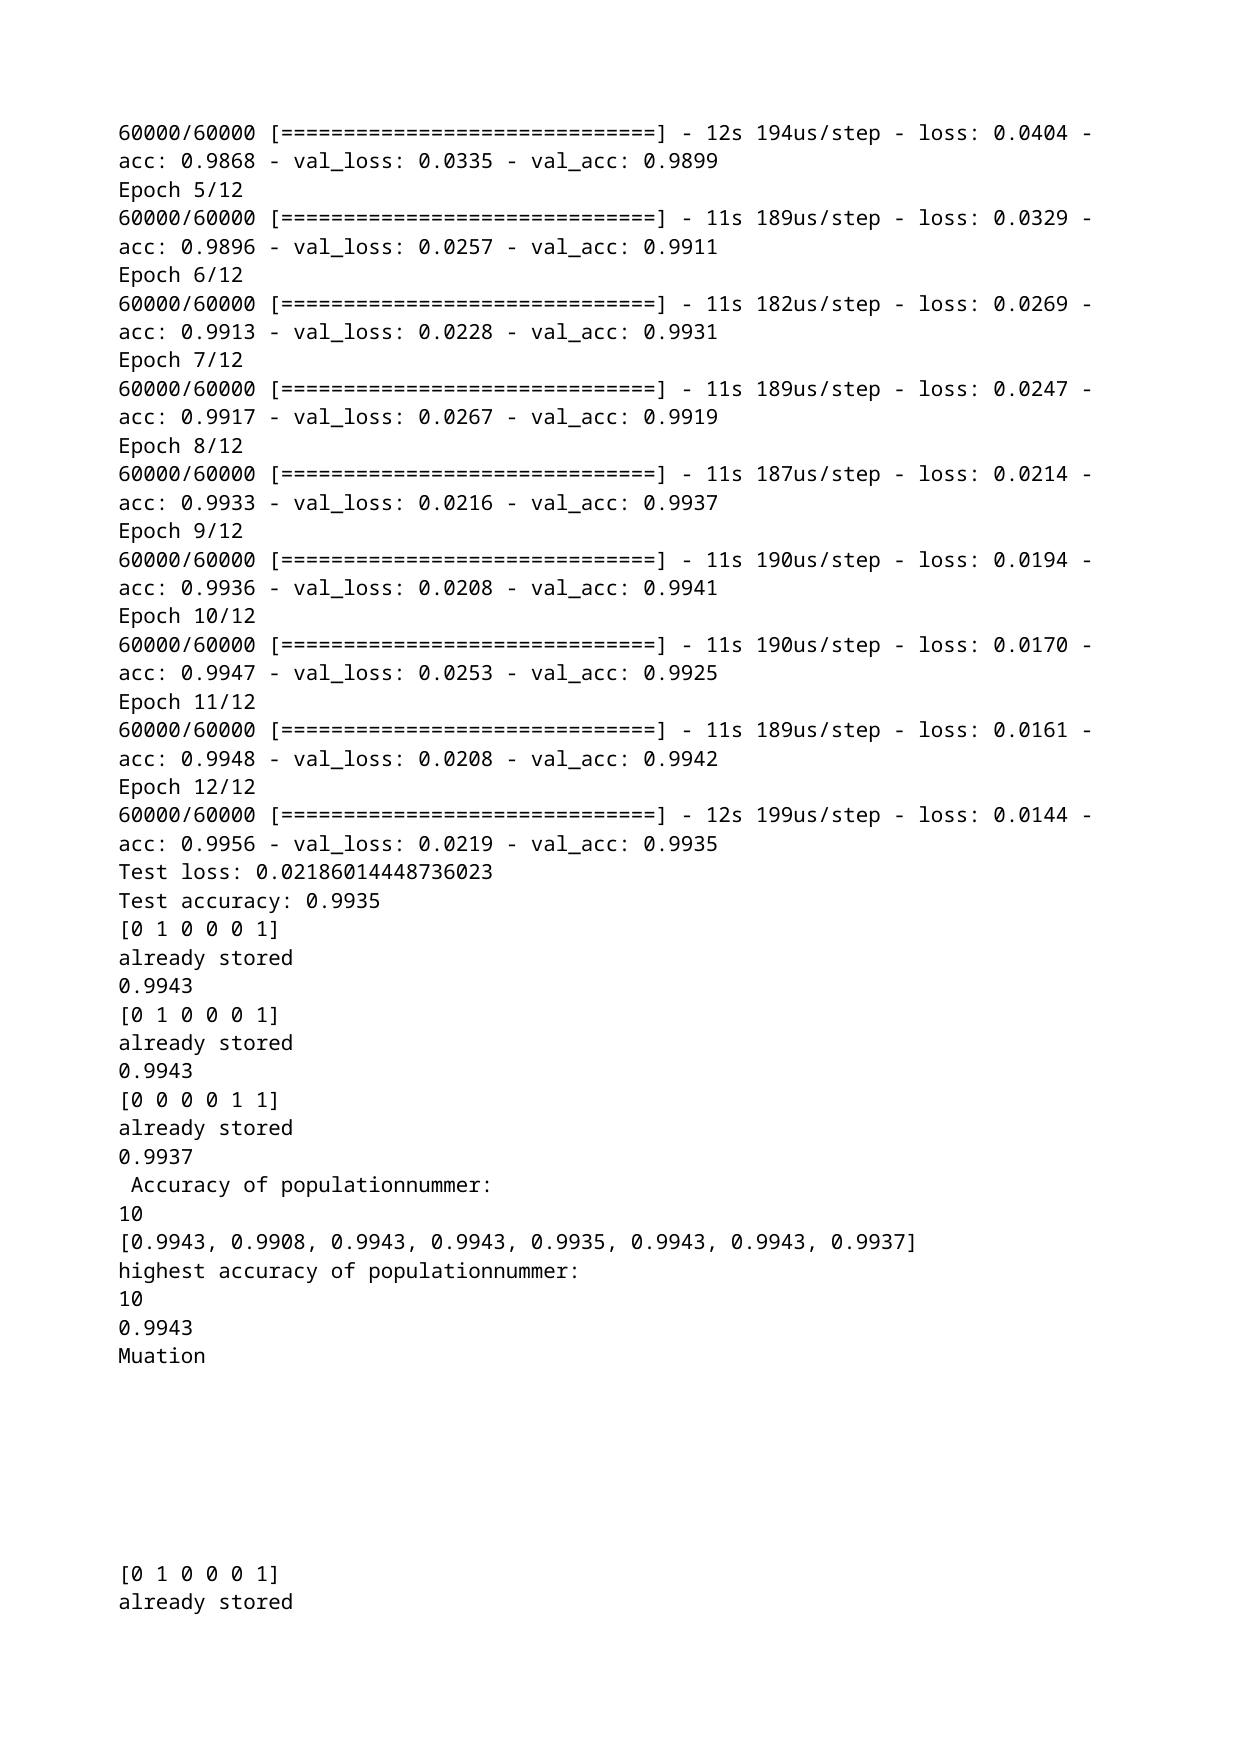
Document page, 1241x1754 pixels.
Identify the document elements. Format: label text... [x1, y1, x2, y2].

text Muation [118, 1341, 1122, 1369]
text already stored [118, 1028, 1122, 1057]
text Epoch 12/12 [118, 772, 1122, 801]
text 60000/60000 [==============================] - 11s 189us/step - loss: 0.0329 - acc: 0.9896 - val_loss: 0.0257 - val_acc: 0.9911 [118, 203, 1122, 260]
text 0.9937 [118, 1142, 1122, 1170]
text 60000/60000 [==============================] - 11s 190us/step - loss: 0.0170 - acc: 0.9947 - val_loss: 0.0253 - val_acc: 0.9925 [118, 630, 1122, 687]
text 60000/60000 [==============================] - 11s 189us/step - loss: 0.0247 - acc: 0.9917 - val_loss: 0.0267 - val_acc: 0.9919 [118, 374, 1122, 431]
text Epoch 11/12 [118, 687, 1122, 715]
text 0.9943 [118, 1057, 1122, 1085]
text 60000/60000 [==============================] - 11s 190us/step - loss: 0.0194 - acc: 0.9936 - val_loss: 0.0208 - val_acc: 0.9941 [118, 545, 1122, 602]
text Epoch 6/12 [118, 260, 1122, 289]
text [0 1 0 0 0 1] [118, 1000, 1122, 1028]
text Epoch 5/12 [118, 175, 1122, 203]
text already stored [118, 1587, 1122, 1616]
text [0.9943, 0.9908, 0.9943, 0.9943, 0.9935, 0.9943, 0.9943, 0.9937] [118, 1227, 1122, 1256]
text Epoch 8/12 [118, 431, 1122, 459]
text Test loss: 0.02186014448736023 [118, 857, 1122, 886]
text 60000/60000 [==============================] - 11s 187us/step - loss: 0.0214 - acc: 0.9933 - val_loss: 0.0216 - val_acc: 0.9937 [118, 459, 1122, 516]
text already stored [118, 943, 1122, 971]
text [0 0 0 0 1 1] [118, 1085, 1122, 1113]
text Epoch 10/12 [118, 602, 1122, 630]
text Test accuracy: 0.9935 [118, 886, 1122, 914]
text 0.9943 [118, 1313, 1122, 1341]
text [0 1 0 0 0 1] [118, 1559, 1122, 1587]
text 60000/60000 [==============================] - 12s 199us/step - loss: 0.0144 - acc: 0.9956 - val_loss: 0.0219 - val_acc: 0.9935 [118, 801, 1122, 857]
text Epoch 7/12 [118, 346, 1122, 374]
text 60000/60000 [==============================] - 11s 189us/step - loss: 0.0161 - acc: 0.9948 - val_loss: 0.0208 - val_acc: 0.9942 [118, 715, 1122, 772]
text 60000/60000 [==============================] - 11s 182us/step - loss: 0.0269 - acc: 0.9913 - val_loss: 0.0228 - val_acc: 0.9931 [118, 289, 1122, 346]
text already stored [118, 1113, 1122, 1142]
text 10 [118, 1199, 1122, 1227]
text [0 1 0 0 0 1] [118, 914, 1122, 943]
text 0.9943 [118, 971, 1122, 1000]
text Accuracy of populationnummer: [118, 1170, 1122, 1199]
text 10 [118, 1284, 1122, 1313]
text highest accuracy of populationnummer: [118, 1256, 1122, 1284]
text Epoch 9/12 [118, 516, 1122, 545]
text 60000/60000 [==============================] - 12s 194us/step - loss: 0.0404 - acc: 0.9868 - val_loss: 0.0335 - val_acc: 0.9899 [118, 118, 1122, 175]
